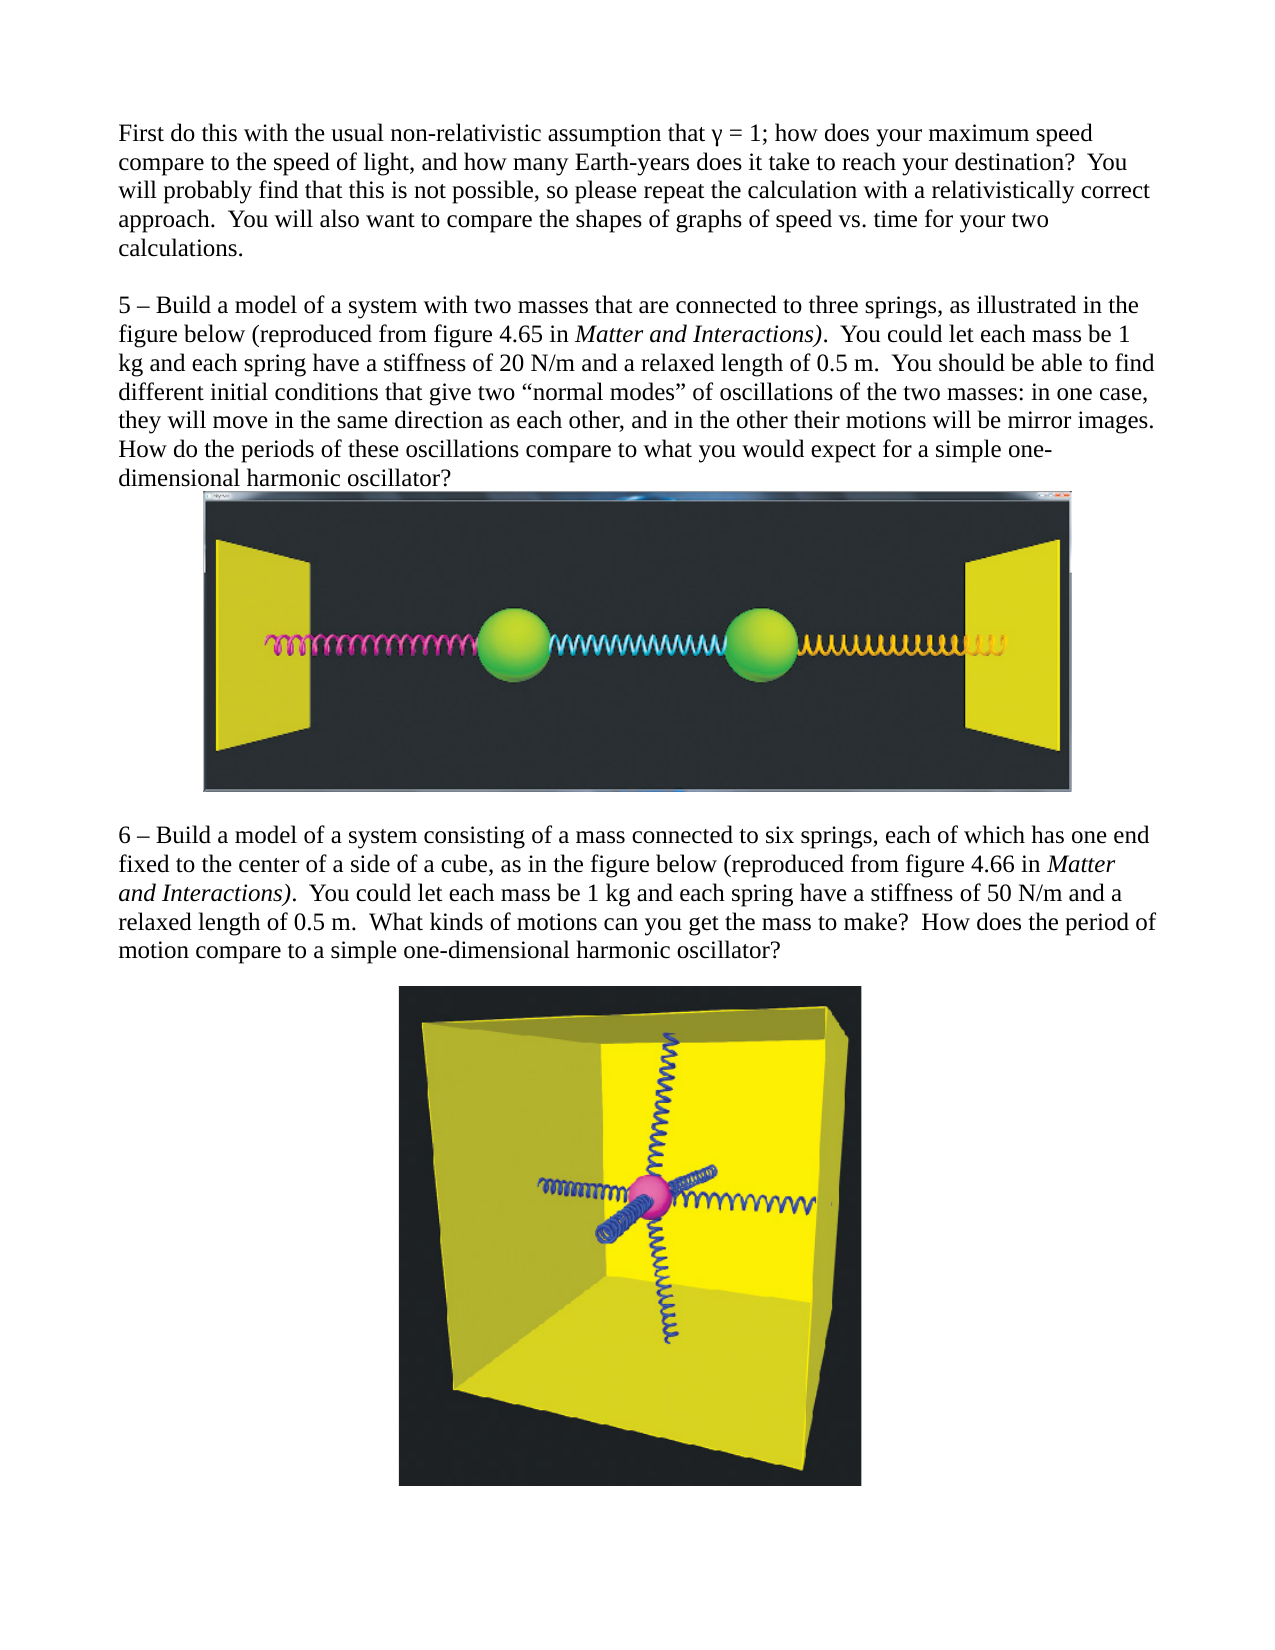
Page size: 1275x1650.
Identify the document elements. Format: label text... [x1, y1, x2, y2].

text First do this with the usual non-relativistic assumption that γ = 1; how does your maximum speed compare to the speed of light, and how many Earth-years does it take to reach your destination? You will probably find that this is not possible, so please repeat the calculation with a relativistically correct approach. You will also want to compare the shapes of graphs of speed vs. time for your two calculations. [118, 118, 1157, 262]
text 5 – Build a model of a system with two masses that are connected to three springs, as illustrated in the figure below (reproduced from figure 4.65 in Matter and Interactions). You could let each mass be 1 kg and each spring have a stiffness of 20 N/m and a relaxed length of 0.5 m. You should be able to find different initial conditions that give two “normal modes” of oscillations of the two masses: in one case, they will move in the same direction as each other, and in the other their motions will be mirror images. How do the periods of these oscillations compare to what you would expect for a simple one-dimensional harmonic oscillator? [118, 291, 1157, 492]
text 6 – Build a model of a system consisting of a mass connected to six springs, each of which has one end fixed to the center of a side of a cube, as in the figure below (reproduced from figure 4.66 in Matter and Interactions). You could let each mass be 1 kg and each spring have a stiffness of 50 N/m and a relaxed length of 0.5 m. What kinds of motions can you get the mass to make? How does the period of motion compare to a simple one-dimensional harmonic oscillator? [118, 821, 1157, 964]
